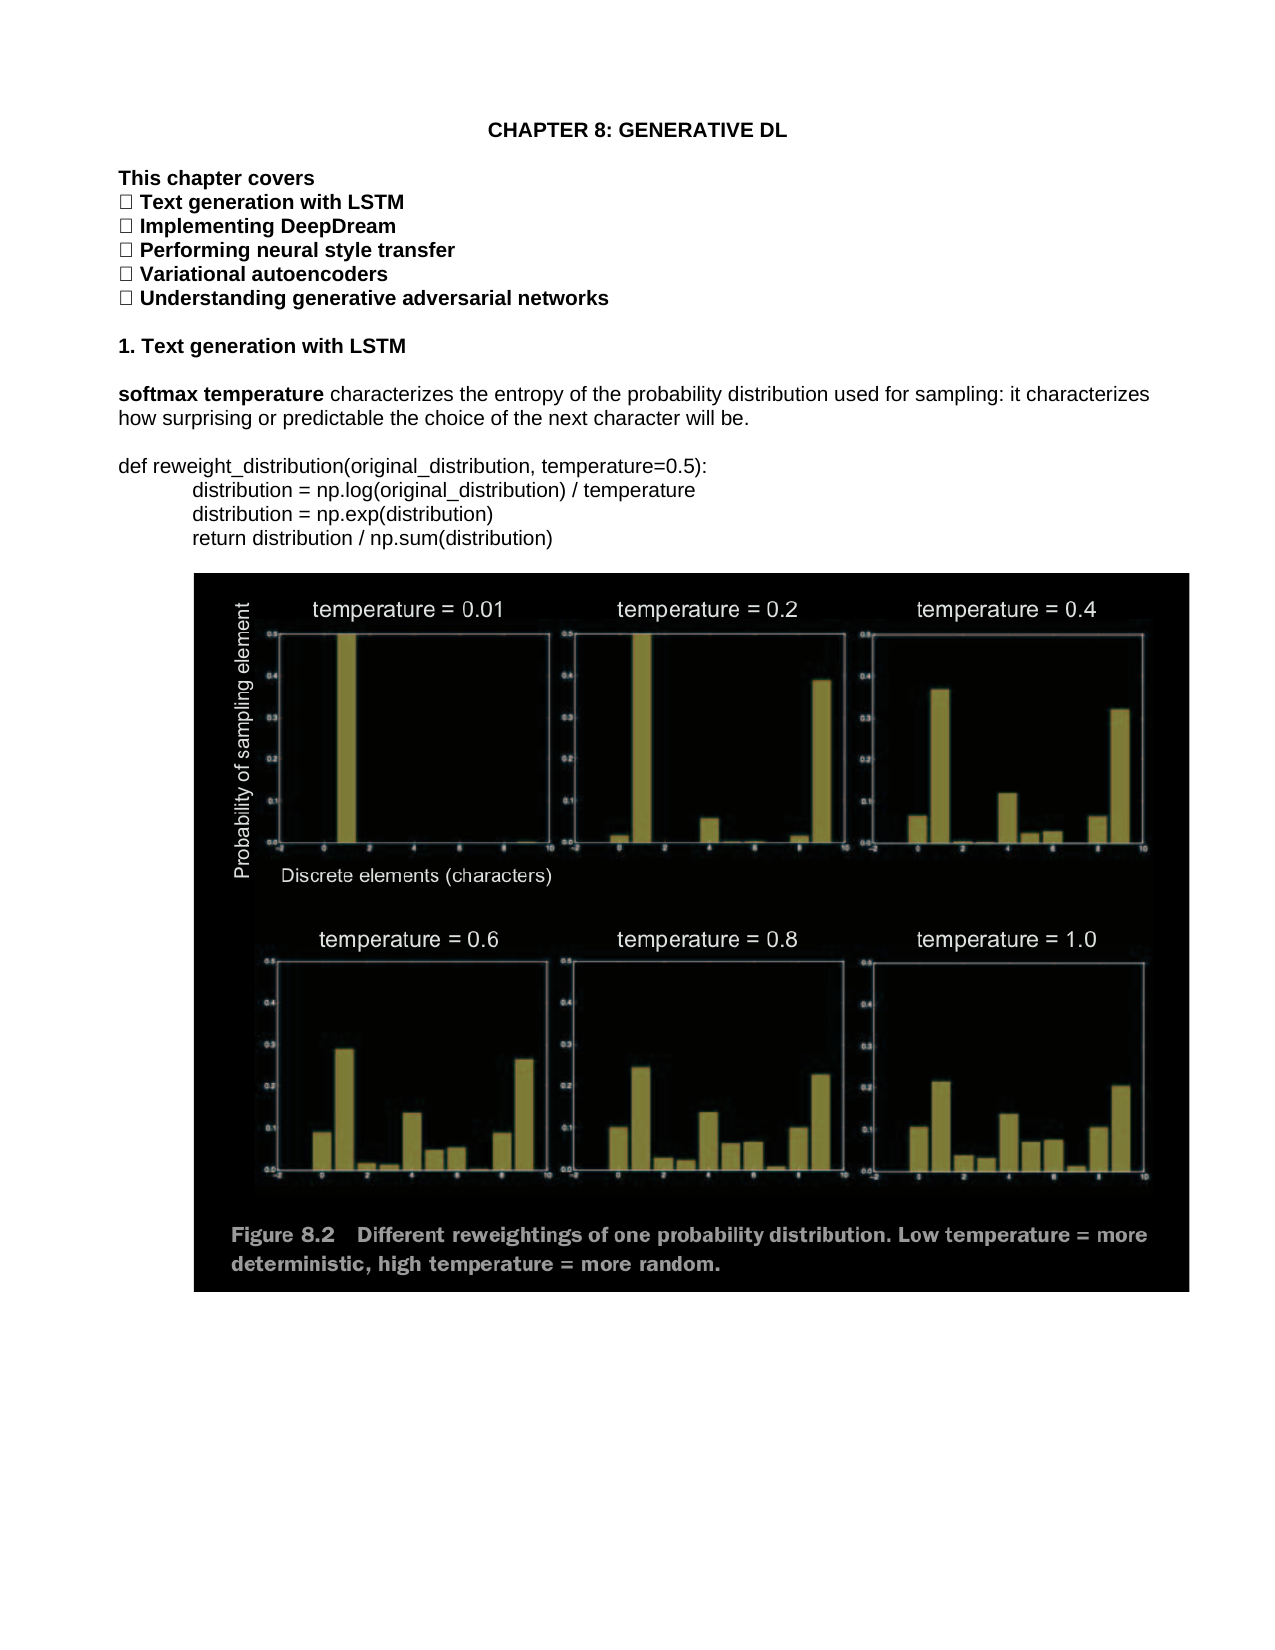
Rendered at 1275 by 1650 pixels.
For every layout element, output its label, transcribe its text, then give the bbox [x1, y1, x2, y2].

text def reweight_distribution(original_distribution, temperature=0.5): [118, 453, 1157, 477]
text  Variational autoencoders [118, 262, 1157, 286]
text return distribution / np.sum(distribution) [118, 525, 1157, 549]
text softmax temperature characterizes the entropy of the probability distribution used for sampling: it characterizes how surprising or predictable the choice of the next character will be. [118, 382, 1157, 429]
text CHAPTER 8: GENERATIVE DL [118, 118, 1157, 142]
text 1. Text generation with LSTM [118, 334, 1157, 358]
text  Text generation with LSTM [118, 190, 1157, 214]
text  Understanding generative adversarial networks [118, 286, 1157, 310]
text  Implementing DeepDream [118, 214, 1157, 238]
text distribution = np.log(original_distribution) / temperature [118, 477, 1157, 501]
text distribution = np.exp(distribution) [118, 501, 1157, 525]
text This chapter covers [118, 166, 1157, 190]
text  Performing neural style transfer [118, 238, 1157, 262]
picture [193, 573, 1190, 1292]
